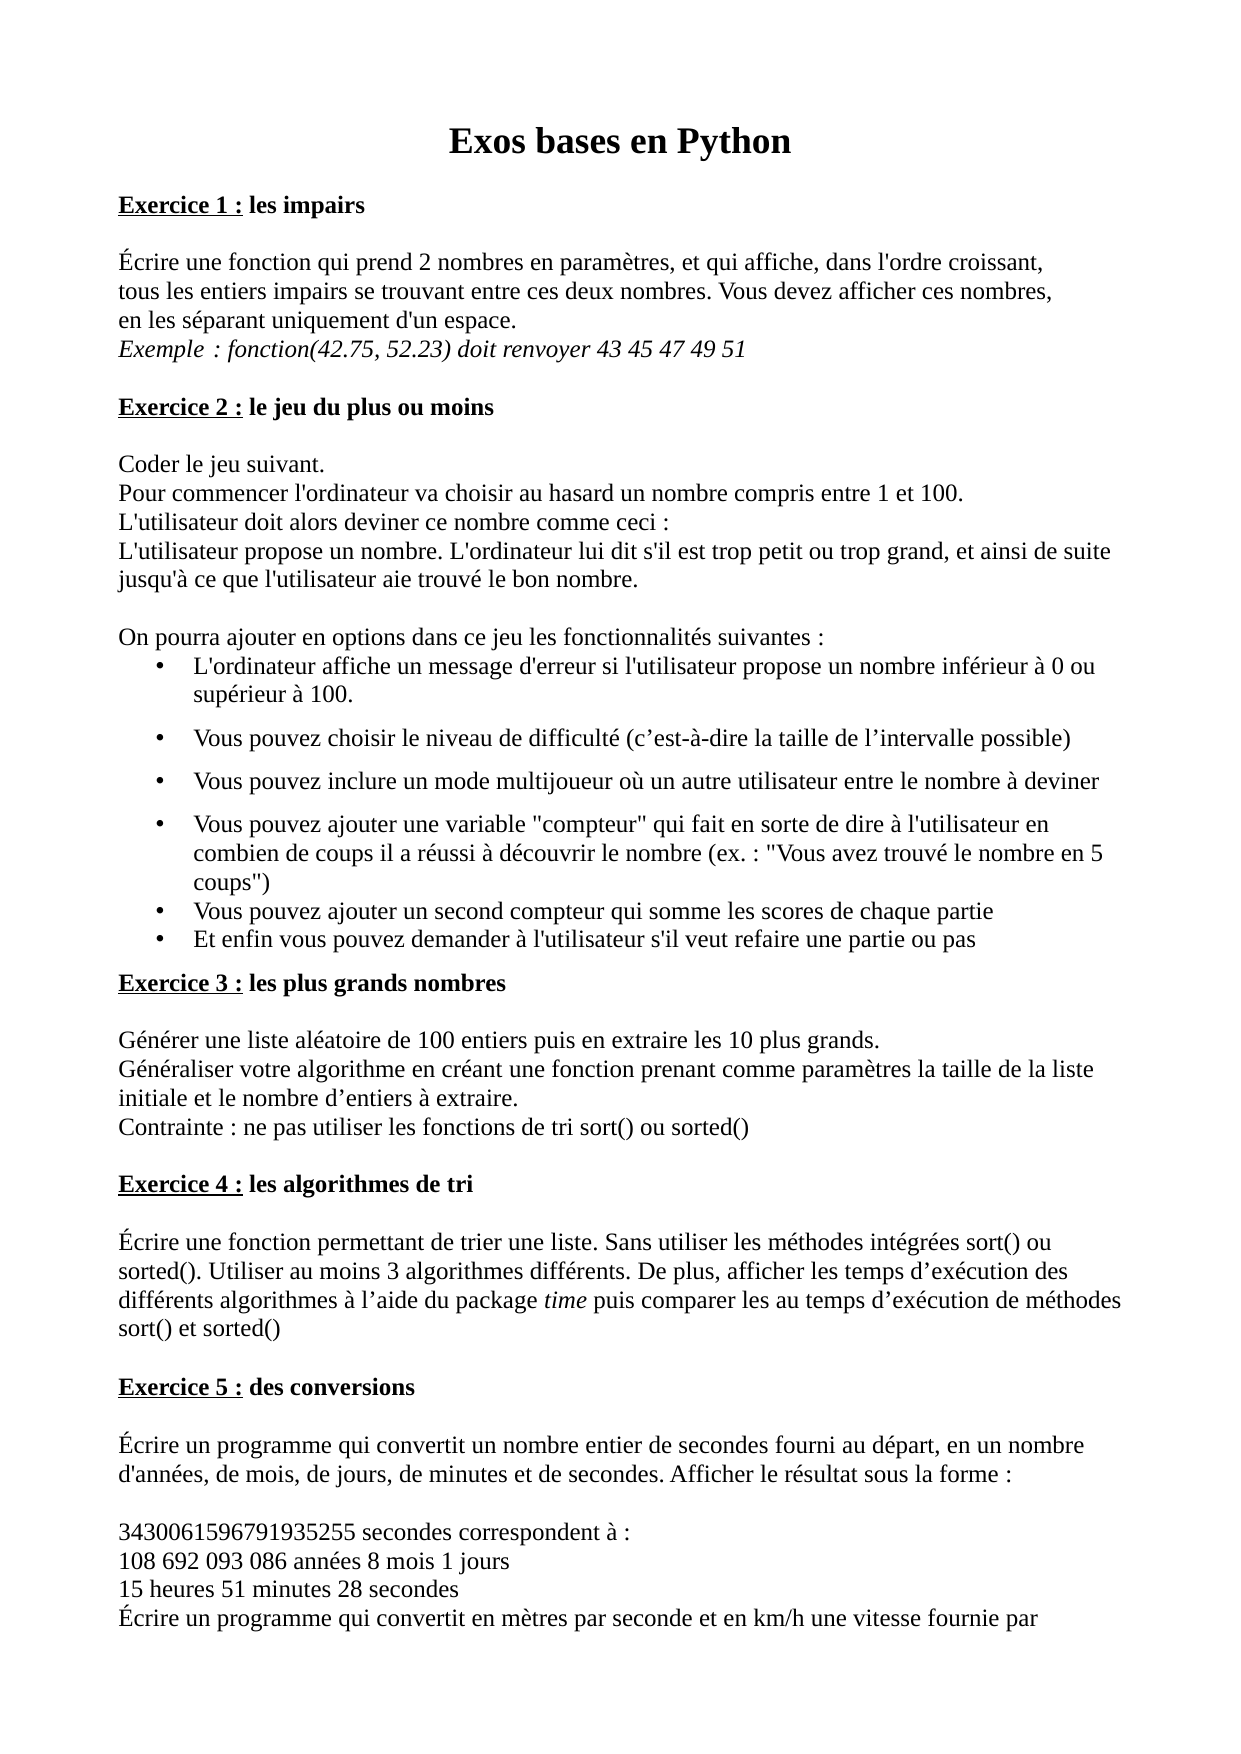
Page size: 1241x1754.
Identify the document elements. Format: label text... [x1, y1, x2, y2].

text Écrire un programme qui convertit un nombre entier de secondes fourni au départ, en un nombre d'années, de mois, de jours, de minutes et de secondes. Afficher le résultat sous la forme : [118, 1430, 1122, 1487]
text Exercice 1 : les impairs [118, 190, 1063, 219]
text Pour commencer l'ordinateur va choisir au hasard un nombre compris entre 1 et 100. L'utilisateur doit alors deviner ce nombre comme ceci : L'utilisateur propose un nombre. L'ordinateur lui dit s'il est trop petit ou trop grand, et ainsi de suite jusqu'à ce que l'utilisateur aie trouvé le bon nombre. [118, 478, 1122, 593]
text Exercice 3 : les plus grands nombres [118, 968, 1122, 997]
list Vous pouvez inclure un mode multijoueur où un autre utilisateur entre le nombre à deviner [156, 766, 1122, 795]
text Écrire une fonction permettant de trier une liste. Sans utiliser les méthodes intégrées sort() ou sorted(). Utiliser au moins 3 algorithmes différents. De plus, afficher les temps d’exécution des différents algorithmes à l’aide du package time puis comparer les au temps d’exécution de méthodes sort() et sorted() [118, 1227, 1122, 1342]
text 3430061596791935255 secondes correspondent à : 108 692 093 086 années 8 mois 1 jours 15 heures 51 minutes 28 secondes Écrire un programme qui convertit en mètres par seconde et en km/h une vitesse fournie par [118, 1517, 1122, 1632]
text Exercice 5 : des conversions [118, 1372, 1122, 1401]
list L'ordinateur affiche un message d'erreur si l'utilisateur propose un nombre inférieur à 0 ou supérieur à 100. [156, 651, 1122, 708]
list Vous pouvez ajouter une variable "compteur" qui fait en sorte de dire à l'utilisateur en combien de coups il a réussi à découvrir le nombre (ex. : "Vous avez trouvé le nombre en 5 coups") [156, 809, 1122, 896]
text On pourra ajouter en options dans ce jeu les fonctionnalités suivantes : [118, 622, 1122, 651]
text Écrire une fonction qui prend 2 nombres en paramètres, et qui affiche, dans l'ordre croissant, tous les entiers impairs se trouvant entre ces deux nombres. Vous devez afficher ces nombres, en les séparant uniquement d'un espace. Exemple : fonction(42.75, 52.23) doit renvoyer 43 45 47 49 51 [118, 247, 1063, 362]
text Coder le jeu suivant. [118, 449, 1122, 478]
list Et enfin vous pouvez demander à l'utilisateur s'il veut refaire une partie ou pas [156, 924, 1122, 953]
text Exos bases en Python [118, 118, 1122, 161]
text Exercice 2 : le jeu du plus ou moins [118, 392, 1122, 421]
list Vous pouvez choisir le niveau de difficulté (c’est-à-dire la taille de l’intervalle possible) [156, 723, 1122, 752]
text Générer une liste aléatoire de 100 entiers puis en extraire les 10 plus grands. [118, 1025, 1122, 1054]
text Généraliser votre algorithme en créant une fonction prenant comme paramètres la taille de la liste initiale et le nombre d’entiers à extraire. Contrainte : ne pas utiliser les fonctions de tri sort() ou sorted() [118, 1054, 1122, 1140]
list Vous pouvez ajouter un second compteur qui somme les scores de chaque partie [156, 896, 1122, 924]
text Exercice 4 : les algorithmes de tri [118, 1169, 1122, 1198]
